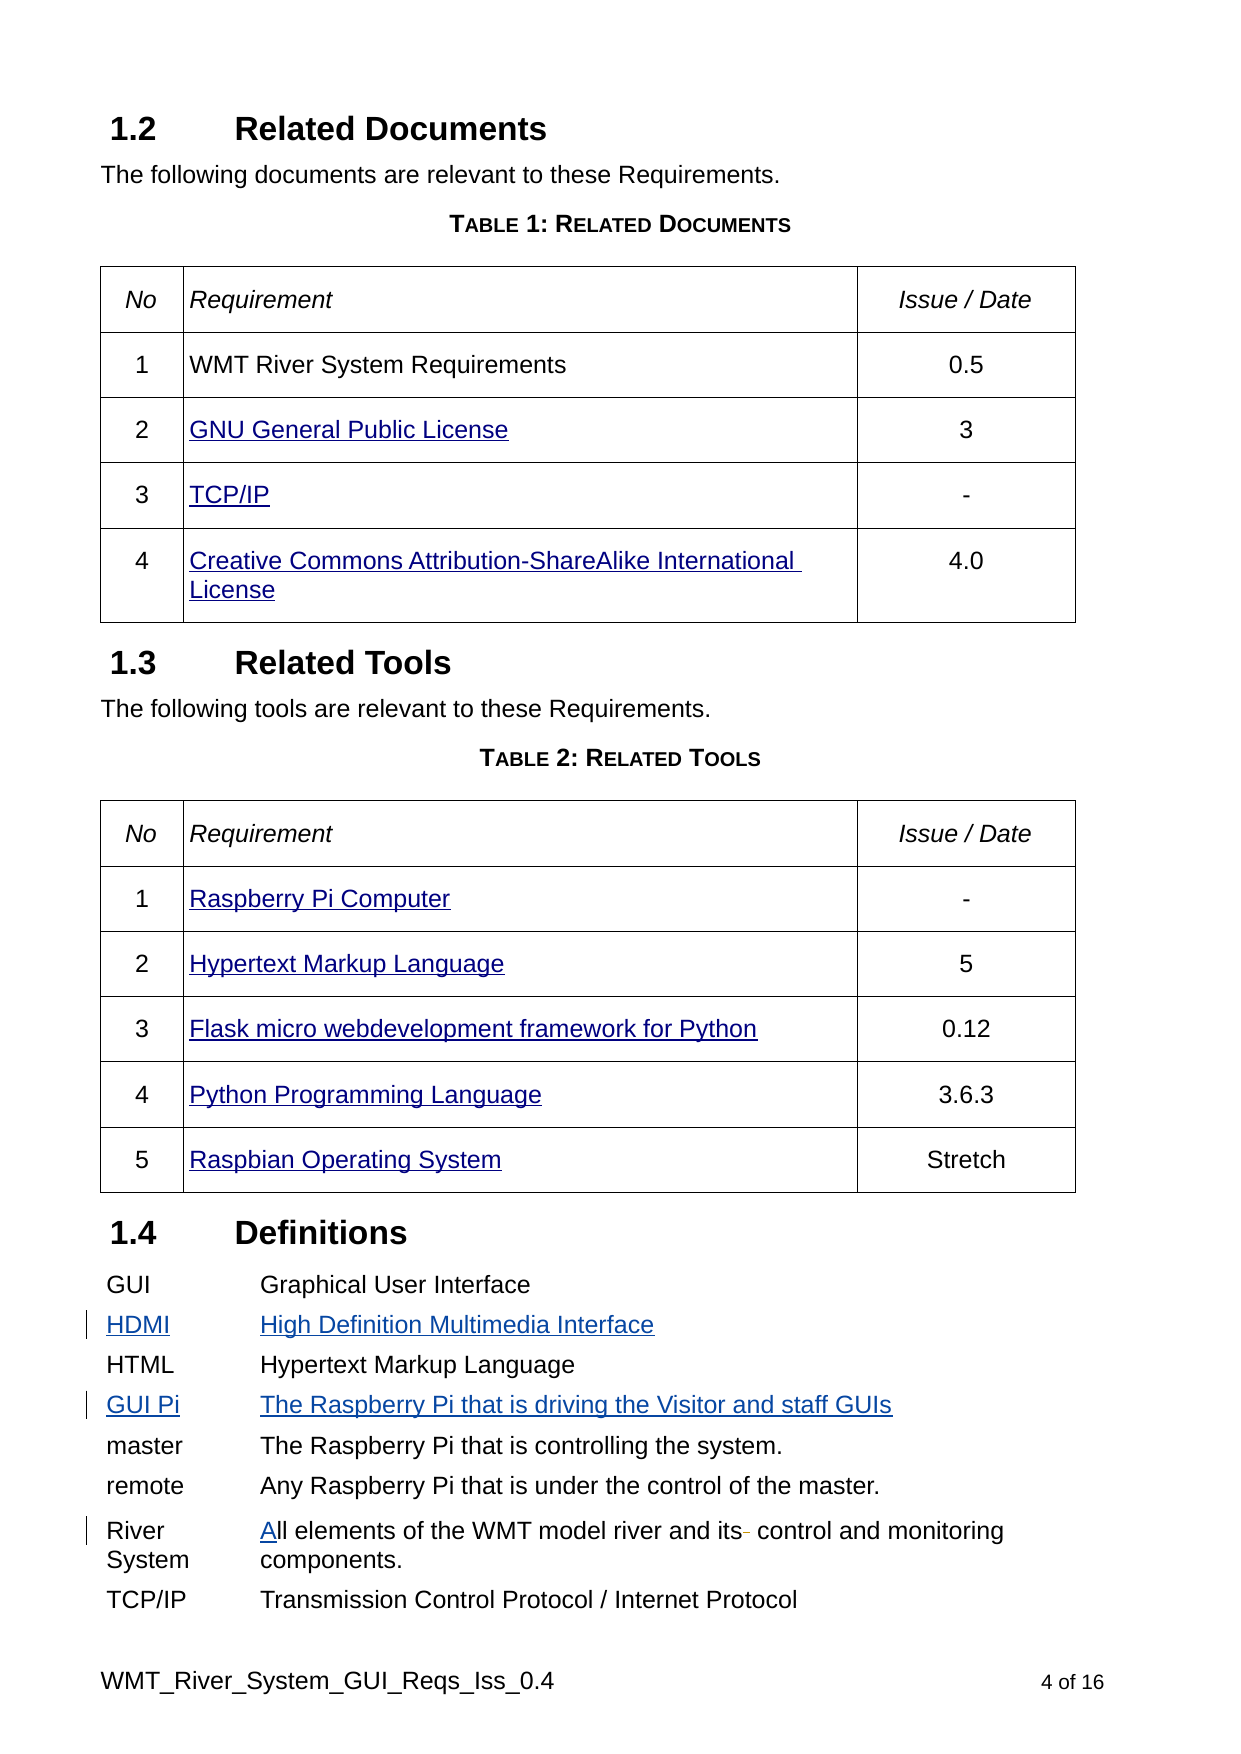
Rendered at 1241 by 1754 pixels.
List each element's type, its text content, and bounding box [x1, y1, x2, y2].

table_header Graphical User Interface [254, 1264, 1140, 1304]
table_cell 0.5 [858, 333, 1075, 397]
table_cell The Raspberry Pi that is controlling the system. [254, 1425, 1140, 1465]
table_cell Creative Commons Attribution-ShareAlike International License [184, 529, 857, 622]
table_cell Hypertext Markup Language [184, 932, 857, 996]
table_header Issue / Date [858, 267, 1075, 332]
subtitle Table 1: Related Documents [100, 209, 1140, 237]
text The following tools are relevant to these Requirements. [100, 694, 1140, 722]
table_cell 3.6.3 [858, 1062, 1075, 1127]
table_cell 3 [858, 398, 1075, 462]
subtitle Definitions [100, 1213, 1140, 1252]
table_header Requirement [184, 267, 857, 332]
table_header Issue / Date [858, 801, 1075, 866]
table_cell WMT River System Requirements [184, 333, 857, 397]
table_cell 5 [101, 1128, 183, 1192]
table_cell HTML [100, 1345, 254, 1385]
table_cell Raspbian Operating System [184, 1128, 857, 1192]
table_cell Any Raspberry Pi that is under the control of the master. [254, 1465, 1140, 1511]
table_cell 5 [858, 932, 1075, 996]
table_cell GNU General Public License [184, 398, 857, 462]
table_cell Transmission Control Protocol / Internet Protocol [254, 1580, 1140, 1625]
table_header Requirement [184, 801, 857, 866]
table_cell GUI Pi [100, 1385, 254, 1425]
subtitle Related Tools [100, 642, 1140, 681]
table_cell High Definition Multimedia Interface [254, 1304, 1140, 1344]
table_cell 4 [101, 1062, 183, 1127]
table_cell Hypertext Markup Language [254, 1345, 1140, 1385]
table_header No [101, 267, 183, 332]
table_header GUI [100, 1264, 254, 1304]
table_cell TCP/IP [100, 1580, 254, 1625]
table_cell 3 [101, 997, 183, 1061]
table_cell 0.12 [858, 997, 1075, 1061]
table_cell 4.0 [858, 529, 1075, 622]
table_cell 1 [101, 867, 183, 931]
table_cell HDMI [100, 1304, 254, 1344]
text The following documents are relevant to these Requirements. [100, 160, 1140, 188]
table_cell 2 [101, 932, 183, 996]
table_cell River System [100, 1511, 254, 1579]
table_header No [101, 801, 183, 866]
table_cell 2 [101, 398, 183, 462]
table_cell master [100, 1425, 254, 1465]
subtitle Related Documents [100, 108, 1140, 147]
table_cell The Raspberry Pi that is driving the Visitor and staff GUIs [254, 1385, 1140, 1425]
table_cell 4 [101, 529, 183, 622]
table_cell All elements of the WMT model river and its control and monitoring components. [254, 1511, 1140, 1579]
subtitle Table 2: Related Tools [100, 743, 1140, 771]
table_cell - [858, 463, 1075, 527]
table_cell - [858, 867, 1075, 931]
table_cell Python Programming Language [184, 1062, 857, 1127]
table_cell TCP/IP [184, 463, 857, 527]
table_cell 3 [101, 463, 183, 527]
table_cell Flask micro webdevelopment framework for Python [184, 997, 857, 1061]
table_cell Raspberry Pi Computer [184, 867, 857, 931]
table_cell 1 [101, 333, 183, 397]
table_cell Stretch [858, 1128, 1075, 1192]
table_cell remote [100, 1465, 254, 1511]
